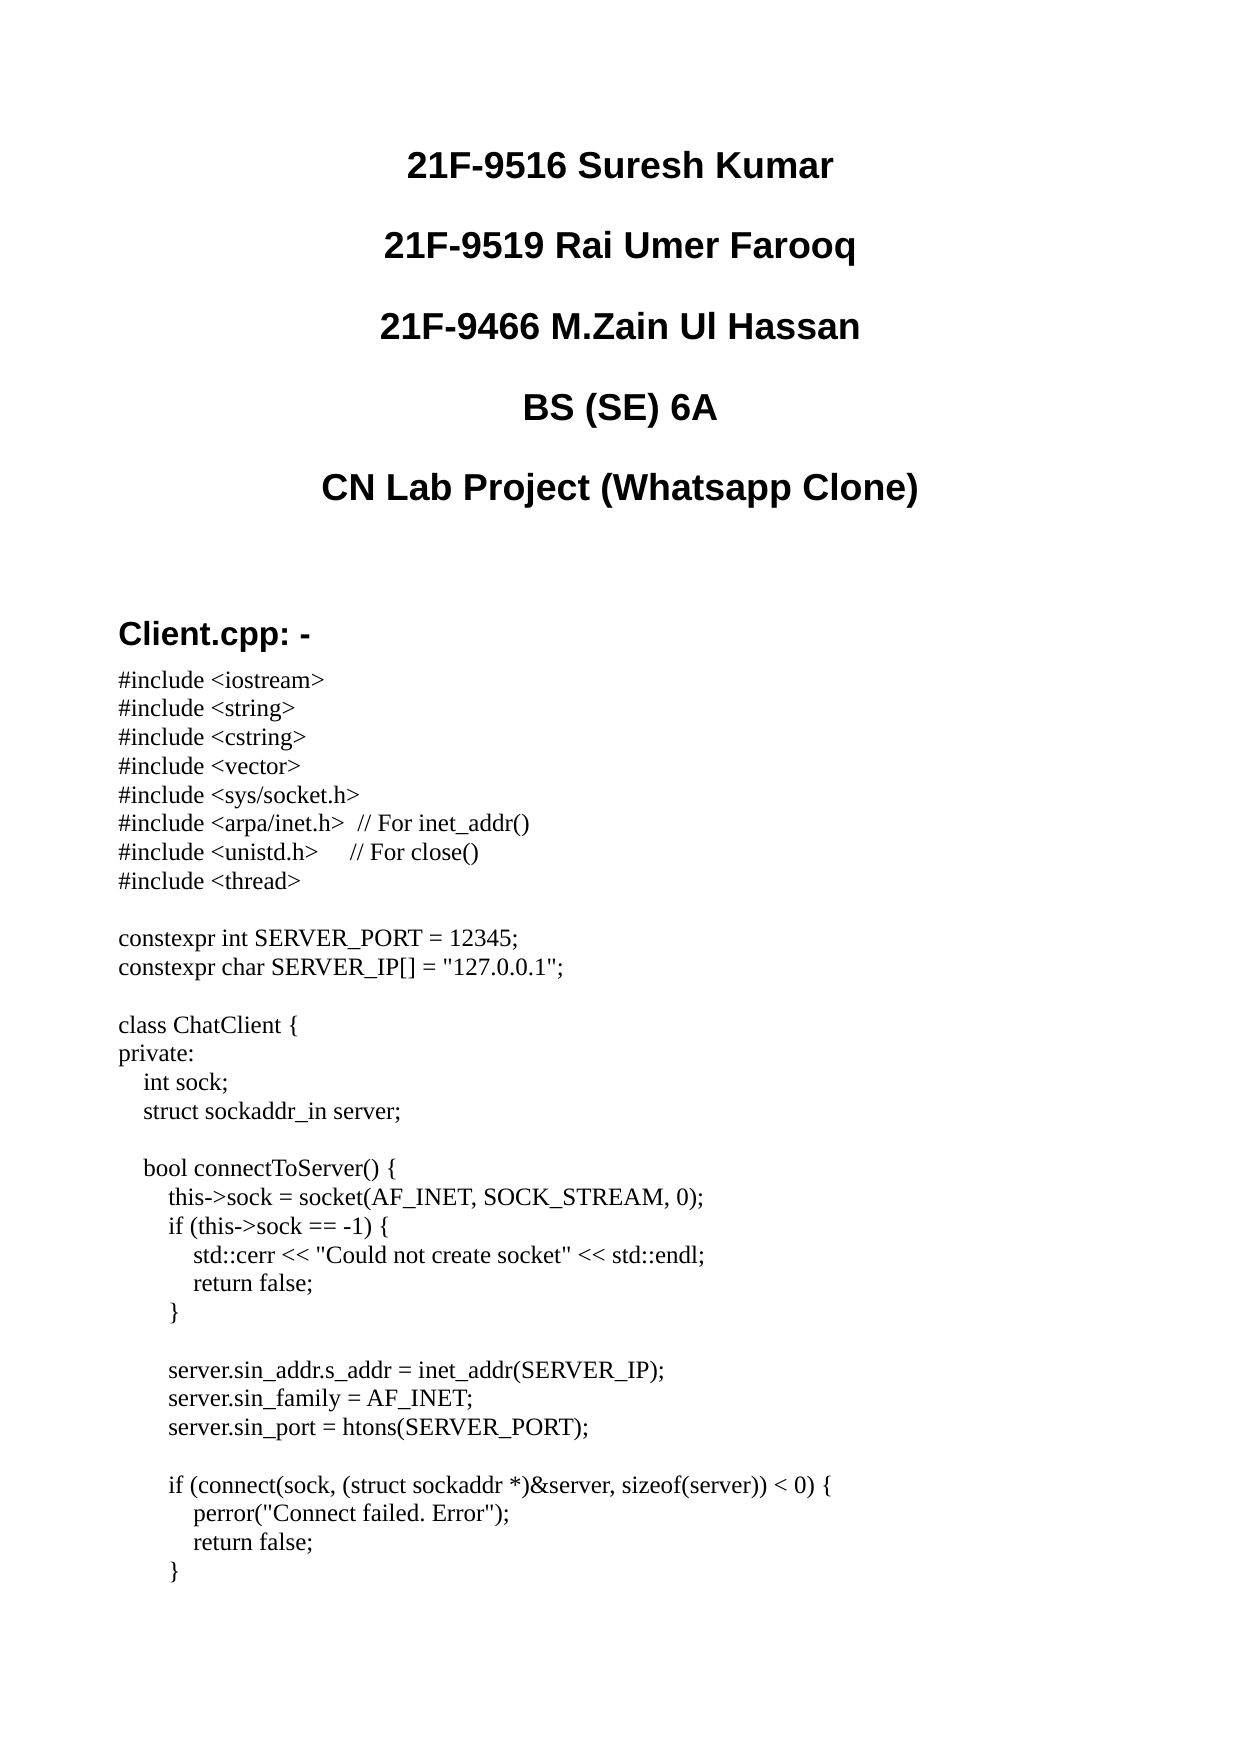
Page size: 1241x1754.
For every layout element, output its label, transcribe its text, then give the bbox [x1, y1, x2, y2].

subtitle CN Lab Project (Whatsapp Clone) [118, 466, 1122, 509]
text return false; [118, 1268, 1122, 1297]
text #include <cstring> [118, 722, 1122, 751]
subtitle 21F-9519 Rai Umer Farooq [118, 224, 1122, 267]
text #include <string> [118, 693, 1122, 722]
text server.sin_addr.s_addr = inet_addr(SERVER_IP); [118, 1355, 1122, 1383]
text #include <thread> [118, 866, 1122, 895]
subtitle 21F-9466 M.Zain Ul Hassan [118, 304, 1122, 347]
text private: [118, 1038, 1122, 1067]
text this->sock = socket(AF_INET, SOCK_STREAM, 0); [118, 1182, 1122, 1211]
text #include <iostream> [118, 665, 1122, 693]
text return false; [118, 1527, 1122, 1556]
subtitle 21F-9516 Suresh Kumar [118, 143, 1122, 186]
text #include <unistd.h> // For close() [118, 837, 1122, 866]
text #include <vector> [118, 751, 1122, 780]
text } [118, 1297, 1122, 1326]
subtitle Client.cpp: - [118, 614, 1122, 652]
subtitle BS (SE) 6A [118, 385, 1122, 428]
text server.sin_port = htons(SERVER_PORT); [118, 1412, 1122, 1441]
text constexpr int SERVER_PORT = 12345; [118, 923, 1122, 952]
text bool connectToServer() { [118, 1153, 1122, 1182]
text if (connect(sock, (struct sockaddr *)&server, sizeof(server)) < 0) { [118, 1470, 1122, 1498]
text #include <arpa/inet.h> // For inet_addr() [118, 808, 1122, 837]
text std::cerr << "Could not create socket" << std::endl; [118, 1240, 1122, 1268]
text #include <sys/socket.h> [118, 780, 1122, 808]
text struct sockaddr_in server; [118, 1096, 1122, 1125]
text perror("Connect failed. Error"); [118, 1498, 1122, 1527]
text server.sin_family = AF_INET; [118, 1383, 1122, 1412]
text } [118, 1556, 1122, 1585]
text constexpr char SERVER_IP[] = "127.0.0.1"; [118, 952, 1122, 981]
text int sock; [118, 1067, 1122, 1096]
text class ChatClient { [118, 1010, 1122, 1038]
text if (this->sock == -1) { [118, 1211, 1122, 1240]
